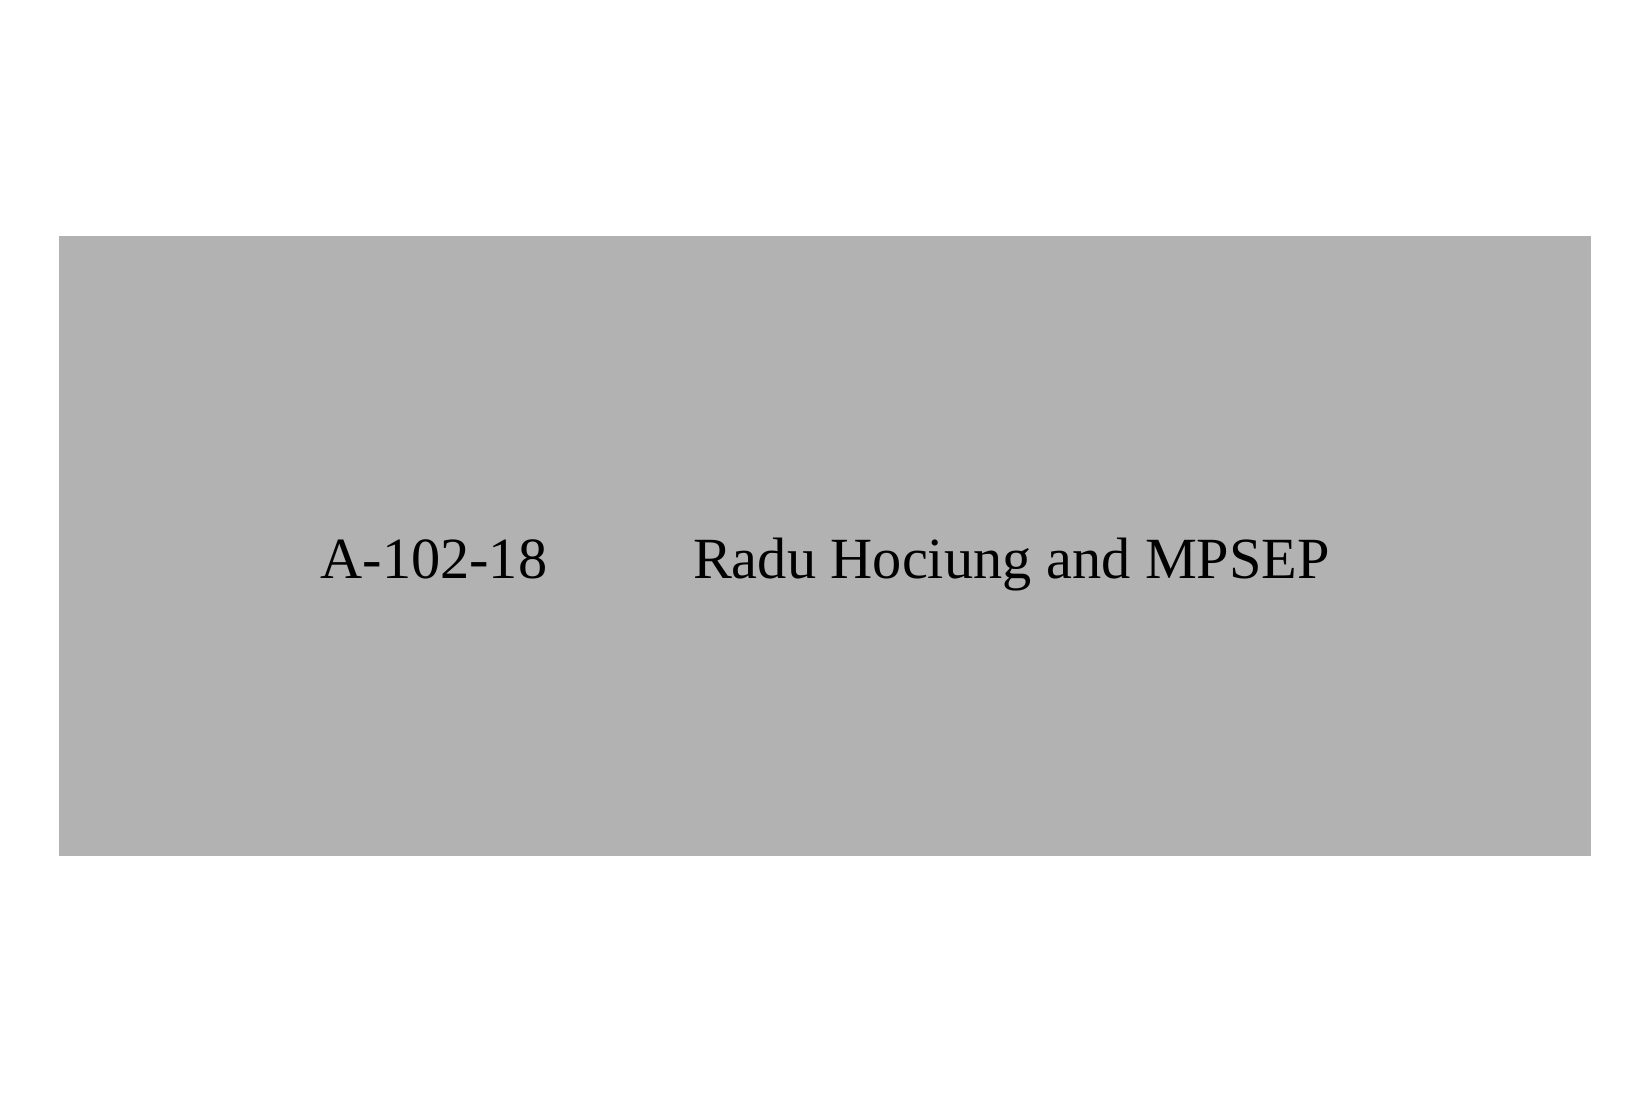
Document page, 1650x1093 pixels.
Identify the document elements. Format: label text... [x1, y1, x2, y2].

text A-102-18 Radu Hociung and MPSEP [59, 524, 1591, 591]
